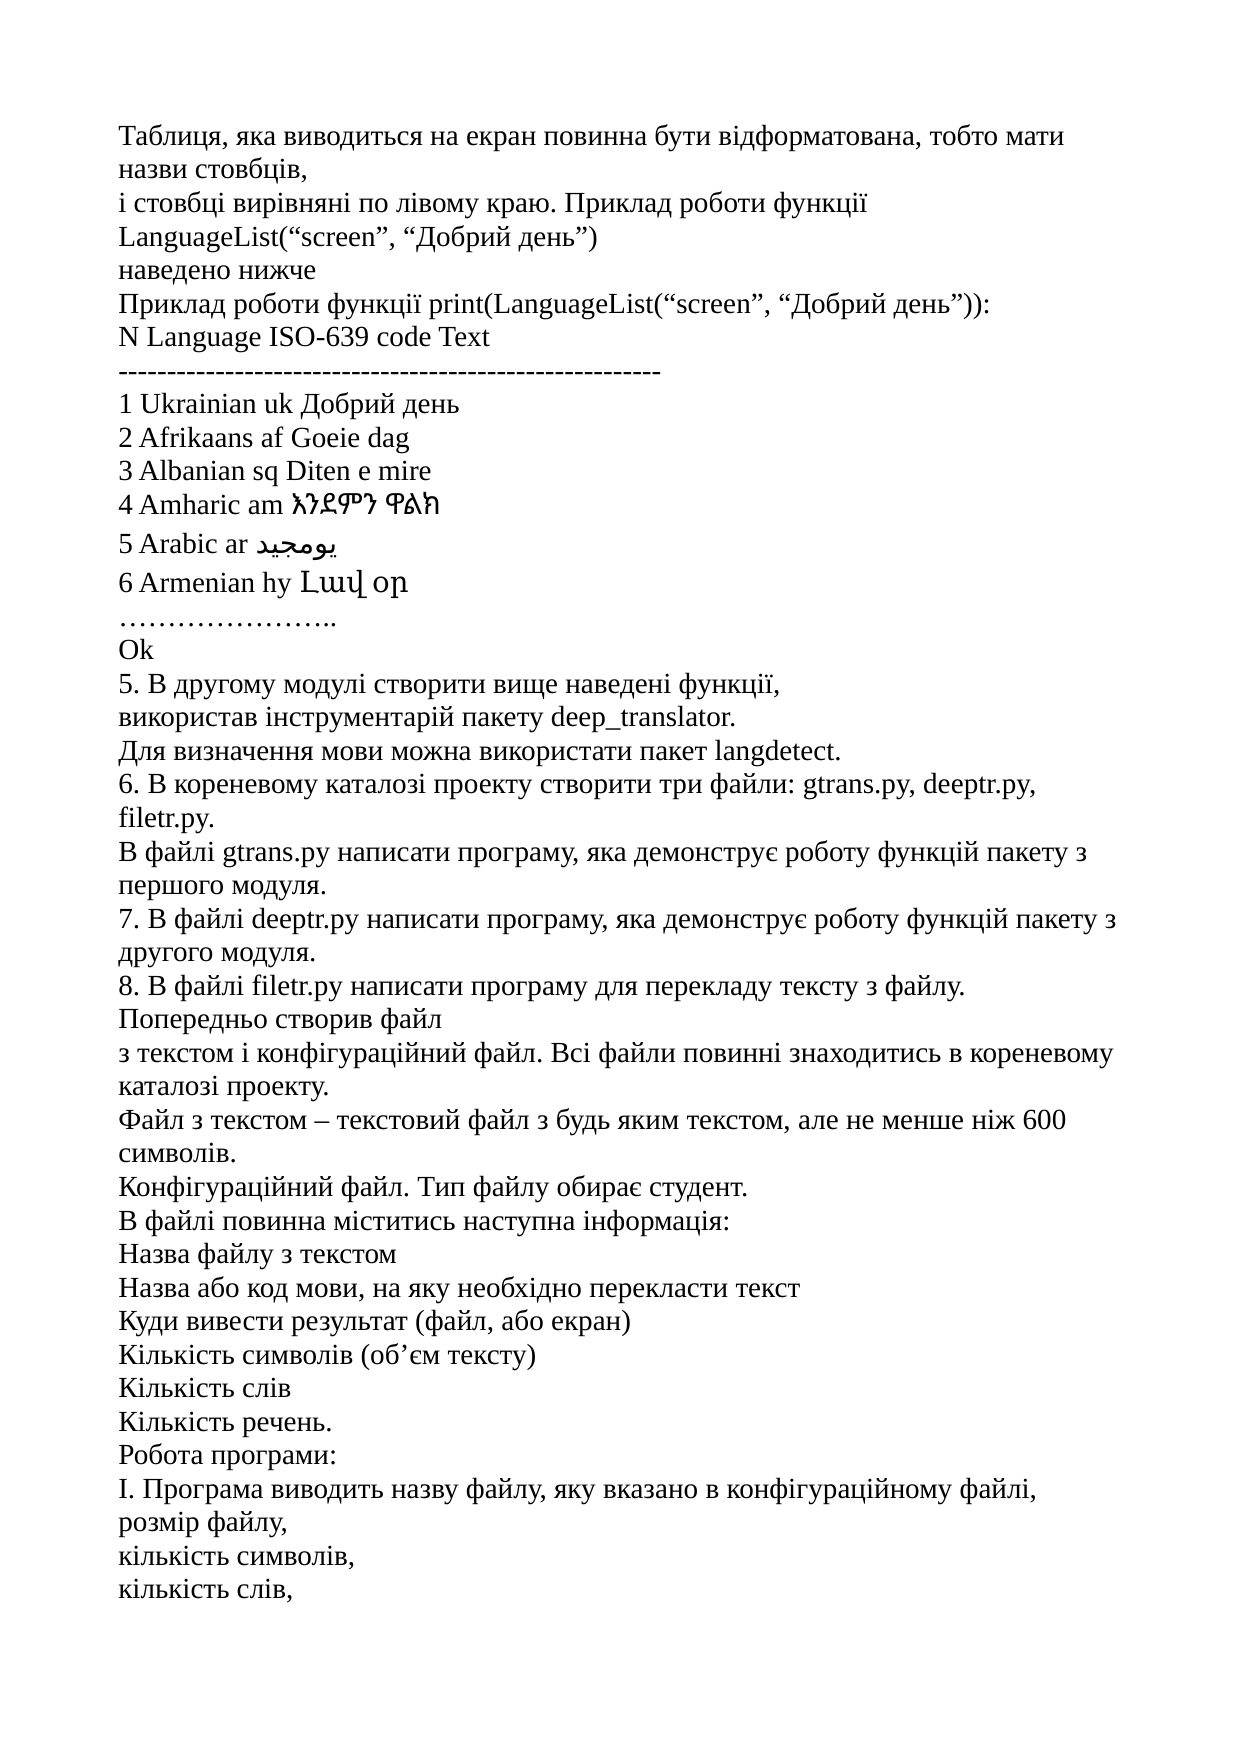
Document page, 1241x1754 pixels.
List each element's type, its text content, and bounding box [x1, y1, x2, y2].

text 5 Arabic ar يومجيد [118, 526, 1122, 565]
text 3 Albanian sq Diten e mire [118, 453, 1122, 487]
text В файлі повинна міститись наступна інформація: [118, 1203, 1122, 1236]
text кількість символів, [118, 1538, 1122, 1572]
text Робота програми: [118, 1437, 1122, 1471]
text N Language ISO-639 code Text [118, 319, 1122, 353]
text і стовбці вирівняні по лівому краю. Приклад роботи функції [118, 185, 1122, 219]
text 4 Amharic am እንደምን ዋልክ [118, 487, 1122, 526]
text I. Програма виводить назву файлу, яку вказано в конфігураційному файлі, [118, 1471, 1122, 1504]
text Ok [118, 632, 1122, 666]
text Файл з текстом – текстовий файл з будь яким текстом, але не менше ніж 600 символів. [118, 1102, 1122, 1169]
text Назва файлу з текстом [118, 1236, 1122, 1270]
text В файлі gtrans.py написати програму, яка демонструє роботу функцій пакету з першого модуля. [118, 834, 1122, 901]
text Конфігураційний файл. Тип файлу обирає студент. [118, 1169, 1122, 1203]
text 5. В другому модулі створити вище наведені функції, [118, 666, 1122, 699]
text Для визначення мови можна використати пакет langdetect. [118, 733, 1122, 767]
text кількість слів, [118, 1572, 1122, 1605]
text 8. В файлі filetr.py написати програму для перекладу тексту з файлу. Попередньо створив файл [118, 968, 1122, 1035]
text Кількість речень. [118, 1404, 1122, 1437]
text Куди вивести результат (файл, або екран) [118, 1303, 1122, 1337]
text 6. В кореневому каталозі проекту створити три файли: gtrans.py, deeptr.py, filetr.py. [118, 767, 1122, 834]
text ………………….. [118, 599, 1122, 632]
text -------------------------------------------------------- [118, 353, 1122, 386]
text 7. В файлі deeptr.py написати програму, яка демонструє роботу функцій пакету з другого модуля. [118, 901, 1122, 968]
text Кількість слів [118, 1370, 1122, 1404]
text LanguageList(“screen”, “Добрий день”) [118, 219, 1122, 252]
text розмір файлу, [118, 1504, 1122, 1538]
text 1 Ukrainian uk Добрий день [118, 386, 1122, 420]
text Назва або код мови, на яку необхідно перекласти текст [118, 1270, 1122, 1303]
text 2 Afrikaans af Goeie dag [118, 420, 1122, 453]
text Приклад роботи функції print(LanguageList(“screen”, “Добрий день”)): [118, 286, 1122, 319]
text наведено нижче [118, 252, 1122, 286]
text 6 Armenian hy Լավ օր [118, 565, 1122, 599]
text використав інструментарій пакету deep_translator. [118, 699, 1122, 733]
text Кількість символів (об’єм тексту) [118, 1337, 1122, 1370]
text з текстом і конфігураційний файл. Всі файли повинні знаходитись в кореневому каталозі проекту. [118, 1035, 1122, 1102]
text Таблиця, яка виводиться на екран повинна бути відформатована, тобто мати назви стовбців, [118, 118, 1122, 185]
